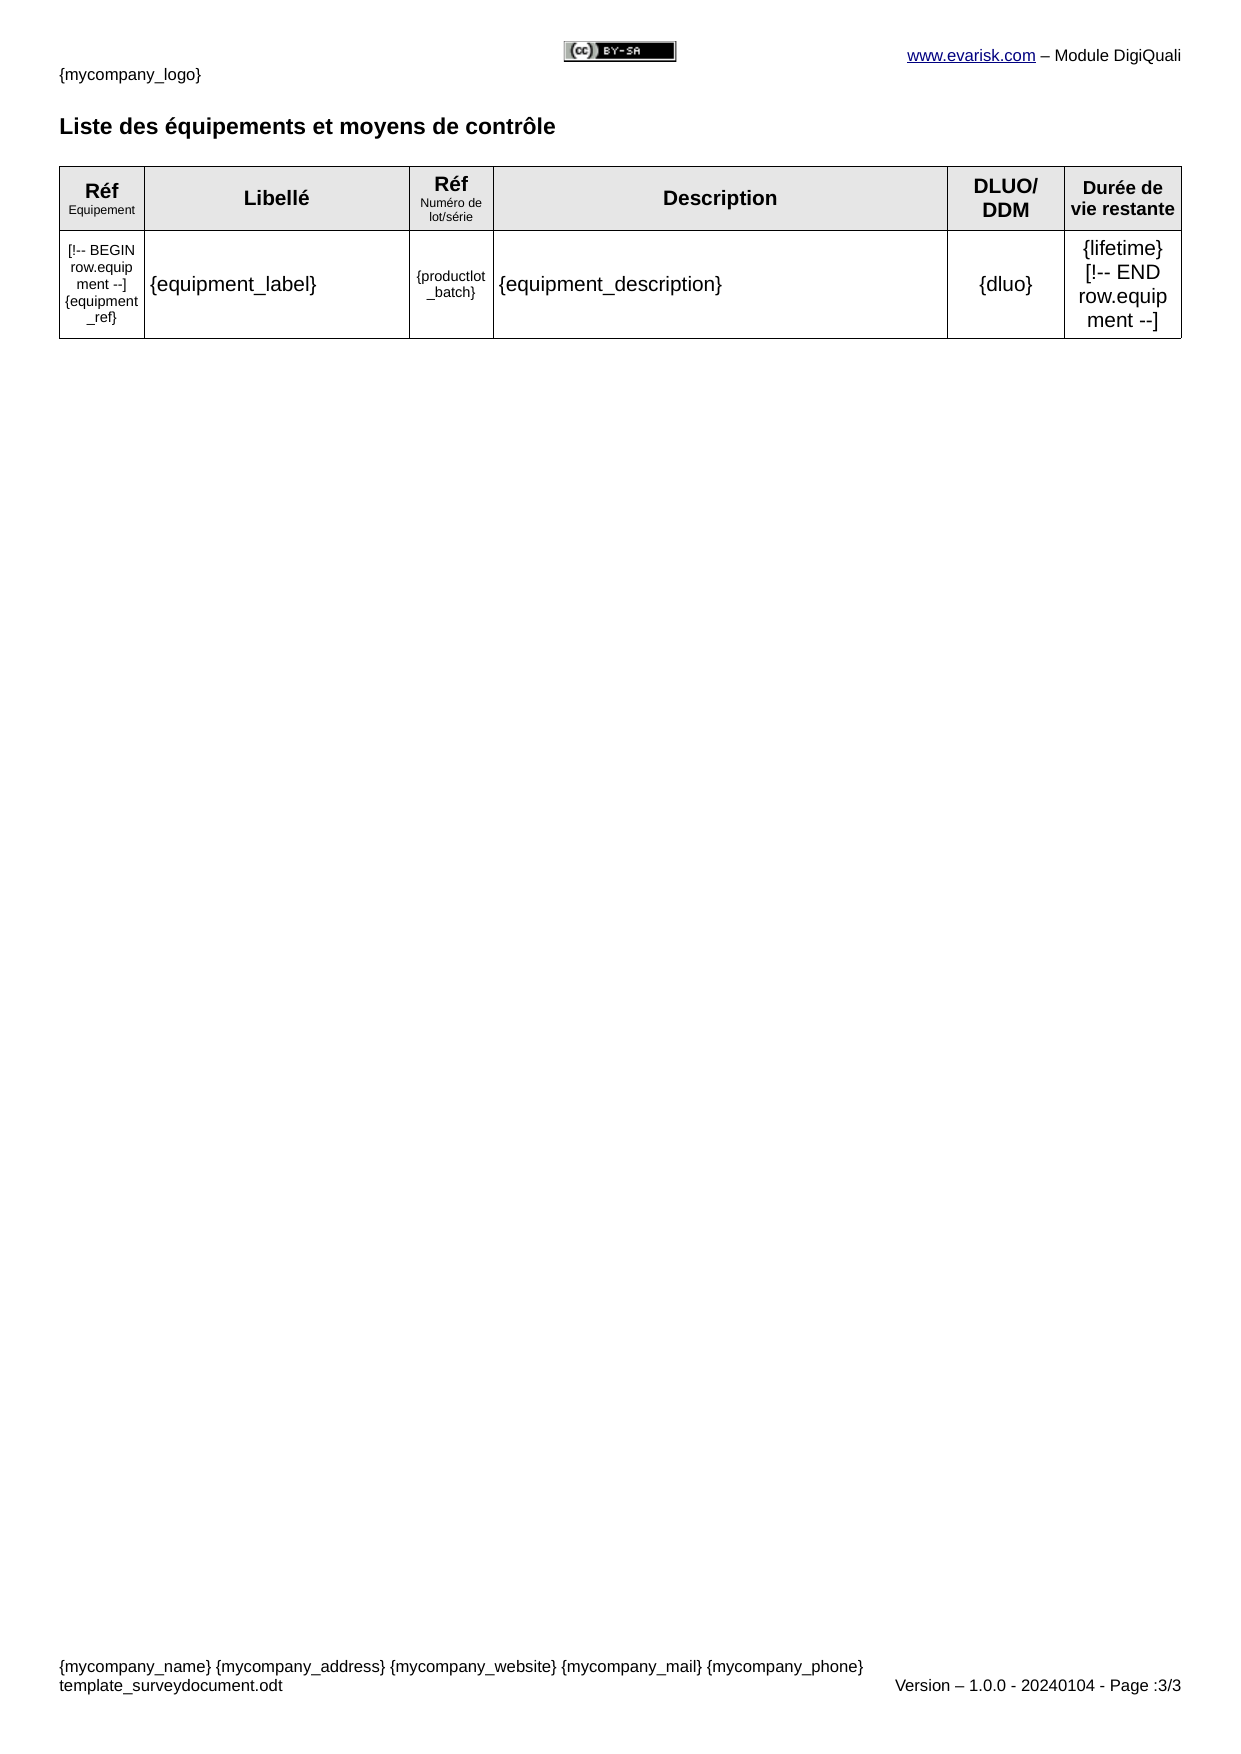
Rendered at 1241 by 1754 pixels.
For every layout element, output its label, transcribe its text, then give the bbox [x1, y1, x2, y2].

table_header Réf Equipement [60, 167, 144, 230]
table_cell {lifetime} [!-- END row.equipment --] [1065, 231, 1181, 338]
table_header Libellé [145, 167, 409, 230]
table_header Réf Numéro de lot/série [410, 167, 493, 230]
table_header Description [494, 167, 947, 230]
table_header Durée de vie restante [1065, 167, 1181, 230]
table_cell {productlot_batch} [410, 231, 493, 338]
table_cell [!-- BEGIN row.equipment --] {equipment_ref} [60, 231, 144, 338]
table_header DLUO/DDM [948, 167, 1064, 230]
table_cell {dluo} [948, 231, 1064, 338]
text Liste des équipements et moyens de contrôle [59, 113, 1181, 139]
table_cell {equipment_label} [145, 231, 409, 338]
table_cell {equipment_description} [494, 231, 947, 338]
picture [563, 41, 677, 62]
